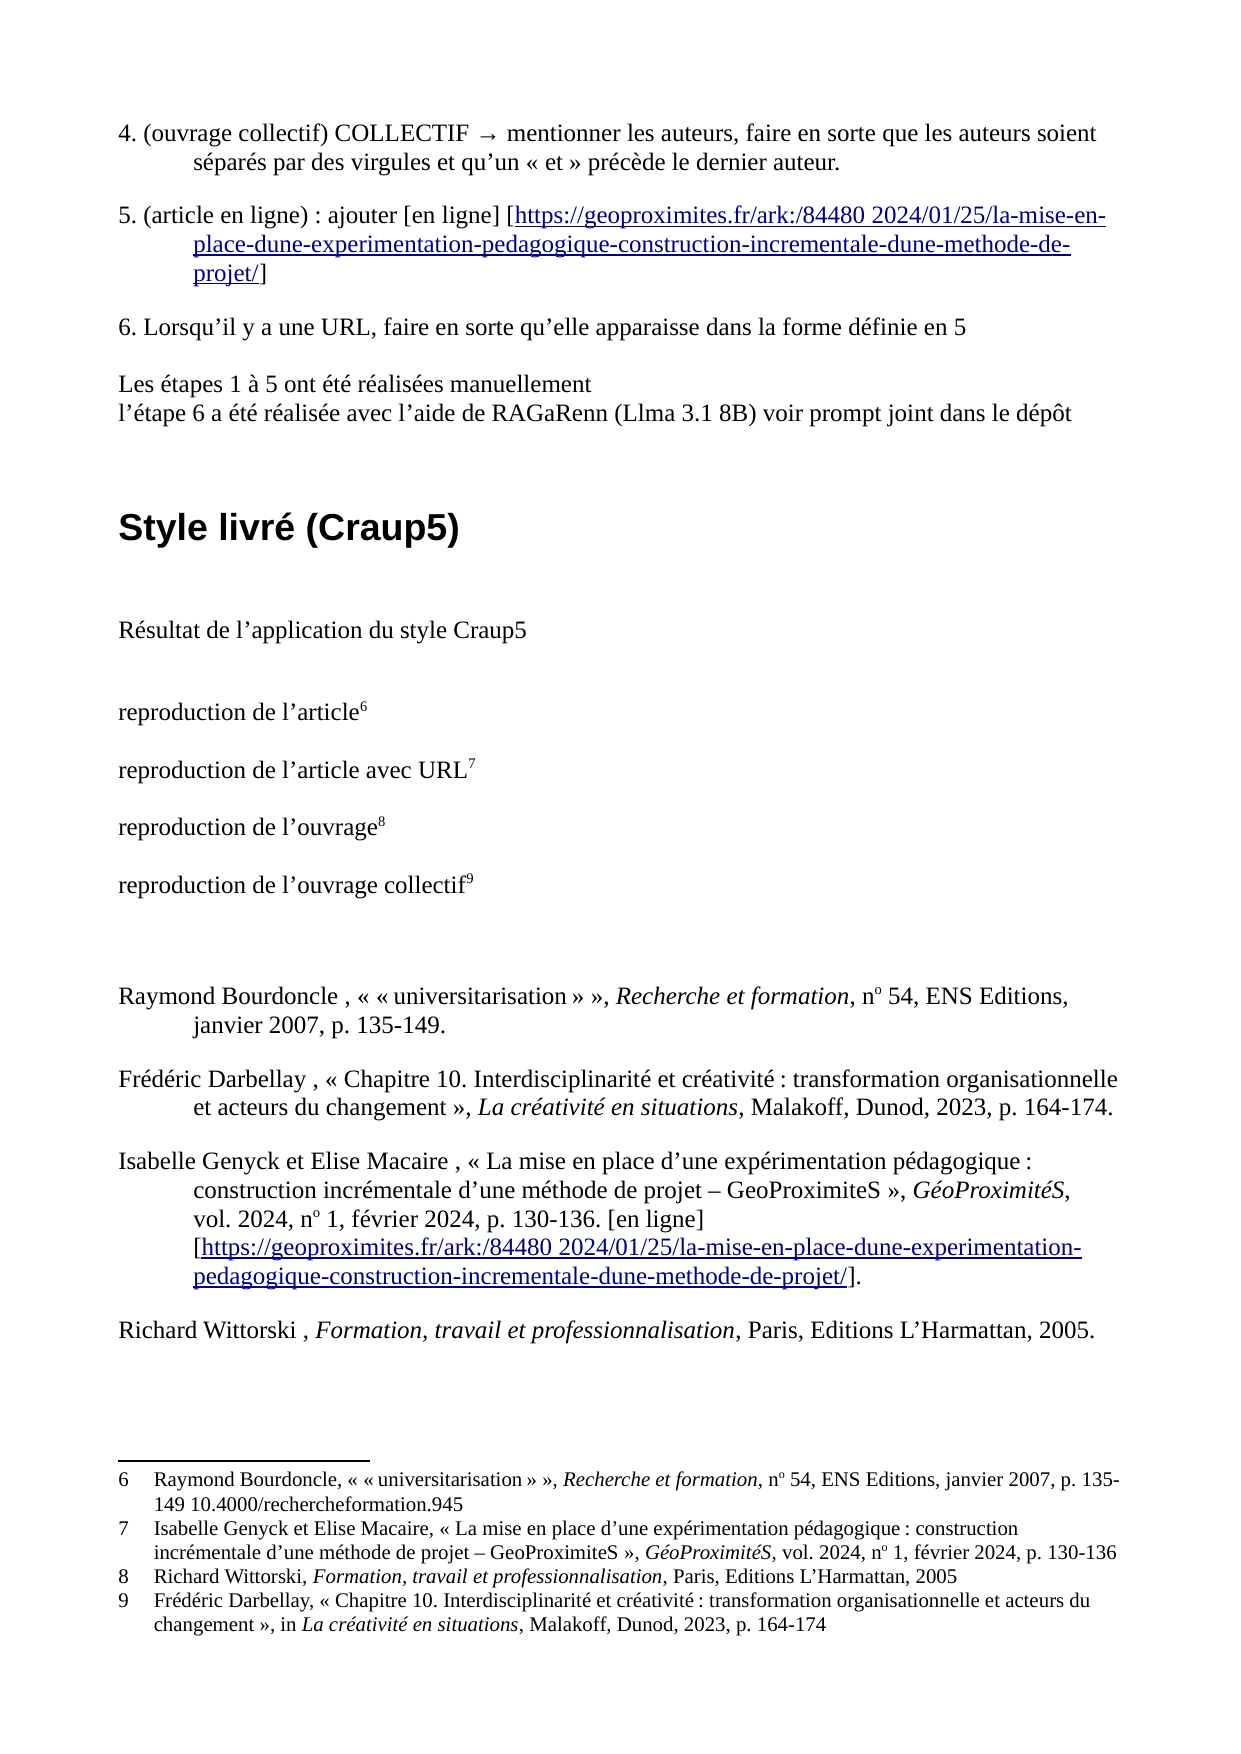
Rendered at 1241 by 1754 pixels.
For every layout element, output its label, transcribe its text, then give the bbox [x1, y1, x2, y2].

text reproduction de l’ouvrage collectif [118, 870, 1122, 899]
text Frédéric Darbellay, « Chapitre 10. Interdisciplinarité et créativité : transformation organisationnelle et acteurs du changement », in La créativité en situations, Malakoff, Dunod, 2023, p. 164-174 [118, 1588, 1122, 1636]
text reproduction de l’article avec URL [118, 755, 1122, 784]
text Raymond Bourdoncle , « « universitarisation » », Recherche et formation, no 54, ENS Editions, janvier 2007, p. 135-149. [118, 981, 1122, 1039]
text reproduction de l’article [118, 697, 1122, 726]
text Résultat de l’application du style Craup5 [118, 615, 1122, 644]
text Raymond Bourdoncle, « « universitarisation » », Recherche et formation, no 54, ENS Editions, janvier 2007, p. 135-149 10.4000/rechercheformation.945 [118, 1467, 1122, 1516]
text 6. Lorsqu’il y a une URL, faire en sorte qu’elle apparaisse dans la forme définie en 5 [118, 312, 1122, 341]
text Isabelle Genyck et Elise Macaire, « La mise en place d’une expérimentation pédagogique : construction incrémentale d’une méthode de projet – GeoProximiteS », GéoProximitéS, vol. 2024, no 1, février 2024, p. 130-136 [118, 1516, 1122, 1564]
text reproduction de l’ouvrage [118, 812, 1122, 841]
text 4. (ouvrage collectif) COLLECTIF → mentionner les auteurs, faire en sorte que les auteurs soient séparés par des virgules et qu’un « et » précède le dernier auteur. [118, 118, 1122, 176]
text Richard Wittorski , Formation, travail et professionnalisation, Paris, Editions L’Harmattan, 2005. [118, 1315, 1122, 1344]
subtitle Style livré (Craup5) [118, 506, 1122, 549]
text Frédéric Darbellay , « Chapitre 10. Interdisciplinarité et créativité : transformation organisationnelle et acteurs du changement », La créativité en situations, Malakoff, Dunod, 2023, p. 164-174. [118, 1064, 1122, 1121]
text Les étapes 1 à 5 ont été réalisées manuellement [118, 369, 1122, 398]
text Isabelle Genyck et Elise Macaire , « La mise en place d’une expérimentation pédagogique : construction incrémentale d’une méthode de projet – GeoProximiteS », GéoProximitéS, vol. 2024, no 1, février 2024, p. 130-136. [en ligne] [https://geoproximites.fr/ark:/84480 2024/01/25/la-mise-en-place-dune-experimentation-pedagogique-construction-incrementale-dune-methode-de-projet/]. [118, 1146, 1122, 1290]
text Richard Wittorski, Formation, travail et professionnalisation, Paris, Editions L’Harmattan, 2005 [118, 1564, 1122, 1588]
text 5. (article en ligne) : ajouter [en ligne] [https://geoproximites.fr/ark:/84480 2024/01/25/la-mise-en-place-dune-experimentation-pedagogique-construction-incrementale-dune-methode-de-projet/] [118, 201, 1122, 287]
text l’étape 6 a été réalisée avec l’aide de RAGaRenn (Llma 3.1 8B) voir prompt joint dans le dépôt [118, 398, 1122, 427]
